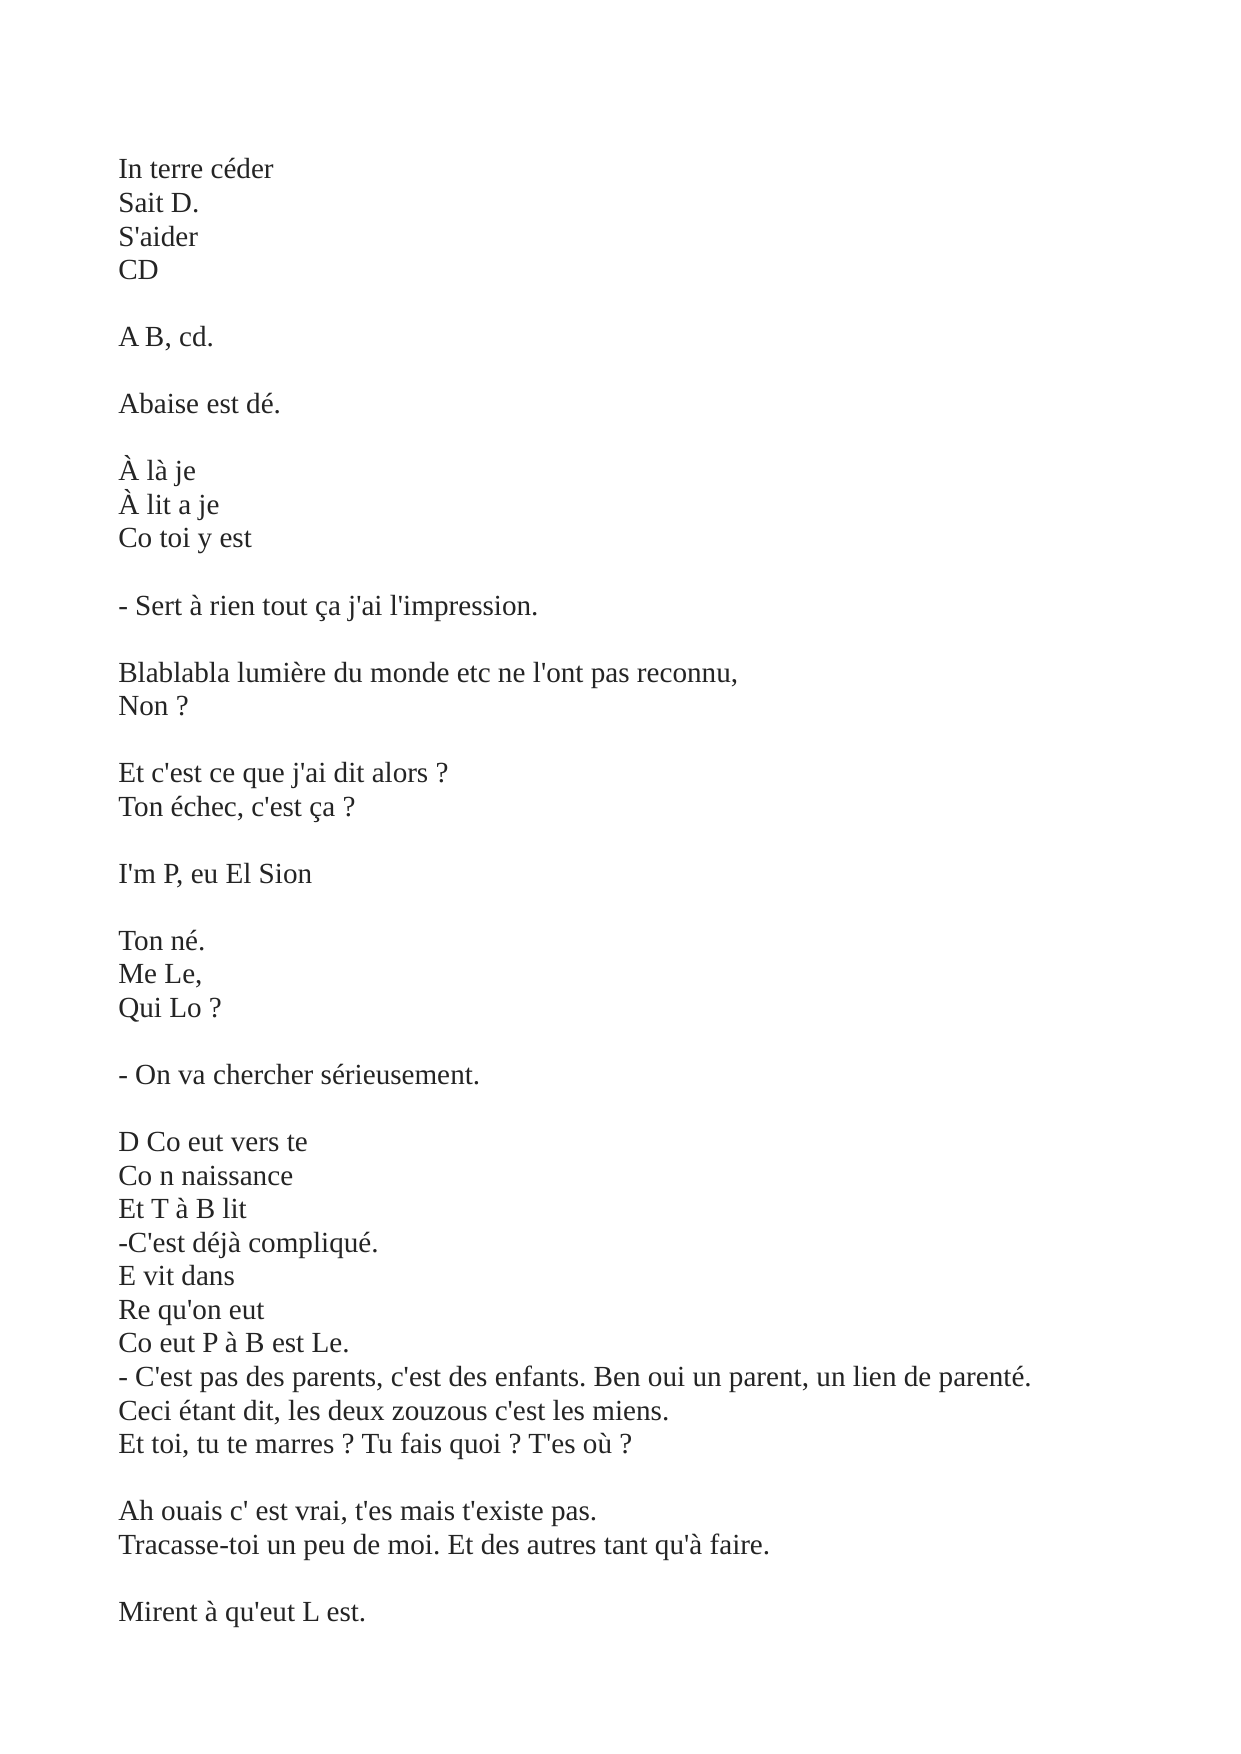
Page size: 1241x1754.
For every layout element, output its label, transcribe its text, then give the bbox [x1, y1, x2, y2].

text Ton né. [118, 923, 1122, 957]
text D Co eut vers te [118, 1124, 1122, 1158]
text À là je [118, 453, 1122, 487]
text Qui Lo ? [118, 990, 1122, 1024]
text A B, cd. [118, 319, 1122, 353]
text I'm P, eu El Sion [118, 856, 1122, 889]
text -C'est déjà compliqué. [118, 1225, 1122, 1258]
text Re qu'on eut [118, 1292, 1122, 1326]
text - C'est pas des parents, c'est des enfants. Ben oui un parent, un lien de parenté. [118, 1359, 1122, 1393]
text Sait D. [118, 185, 1122, 219]
text Non ? [118, 688, 1122, 722]
text In terre céder [118, 152, 1122, 185]
text CD [118, 252, 1122, 286]
text Tracasse-toi un peu de moi. Et des autres tant qu'à faire. [118, 1527, 1122, 1560]
text À lit a je [118, 487, 1122, 521]
text - On va chercher sérieusement. [118, 1057, 1122, 1091]
text Co eut P à B est Le. [118, 1326, 1122, 1359]
text Ah ouais c' est vrai, t'es mais t'existe pas. [118, 1493, 1122, 1527]
text E vit dans [118, 1258, 1122, 1292]
text Mirent à qu'eut L est. [118, 1594, 1122, 1627]
text Et toi, tu te marres ? Tu fais quoi ? T'es où ? [118, 1426, 1122, 1460]
text Et c'est ce que j'ai dit alors ? [118, 755, 1122, 789]
text Ceci étant dit, les deux zouzous c'est les miens. [118, 1393, 1122, 1426]
text S'aider [118, 219, 1122, 252]
text Co toi y est [118, 521, 1122, 554]
text Et T à B lit [118, 1191, 1122, 1225]
text Co n naissance [118, 1158, 1122, 1191]
text Blablabla lumière du monde etc ne l'ont pas reconnu, [118, 655, 1122, 688]
text - Sert à rien tout ça j'ai l'impression. [118, 588, 1122, 621]
text Ton échec, c'est ça ? [118, 789, 1122, 822]
text Me Le, [118, 957, 1122, 990]
text Abaise est dé. [118, 386, 1122, 420]
